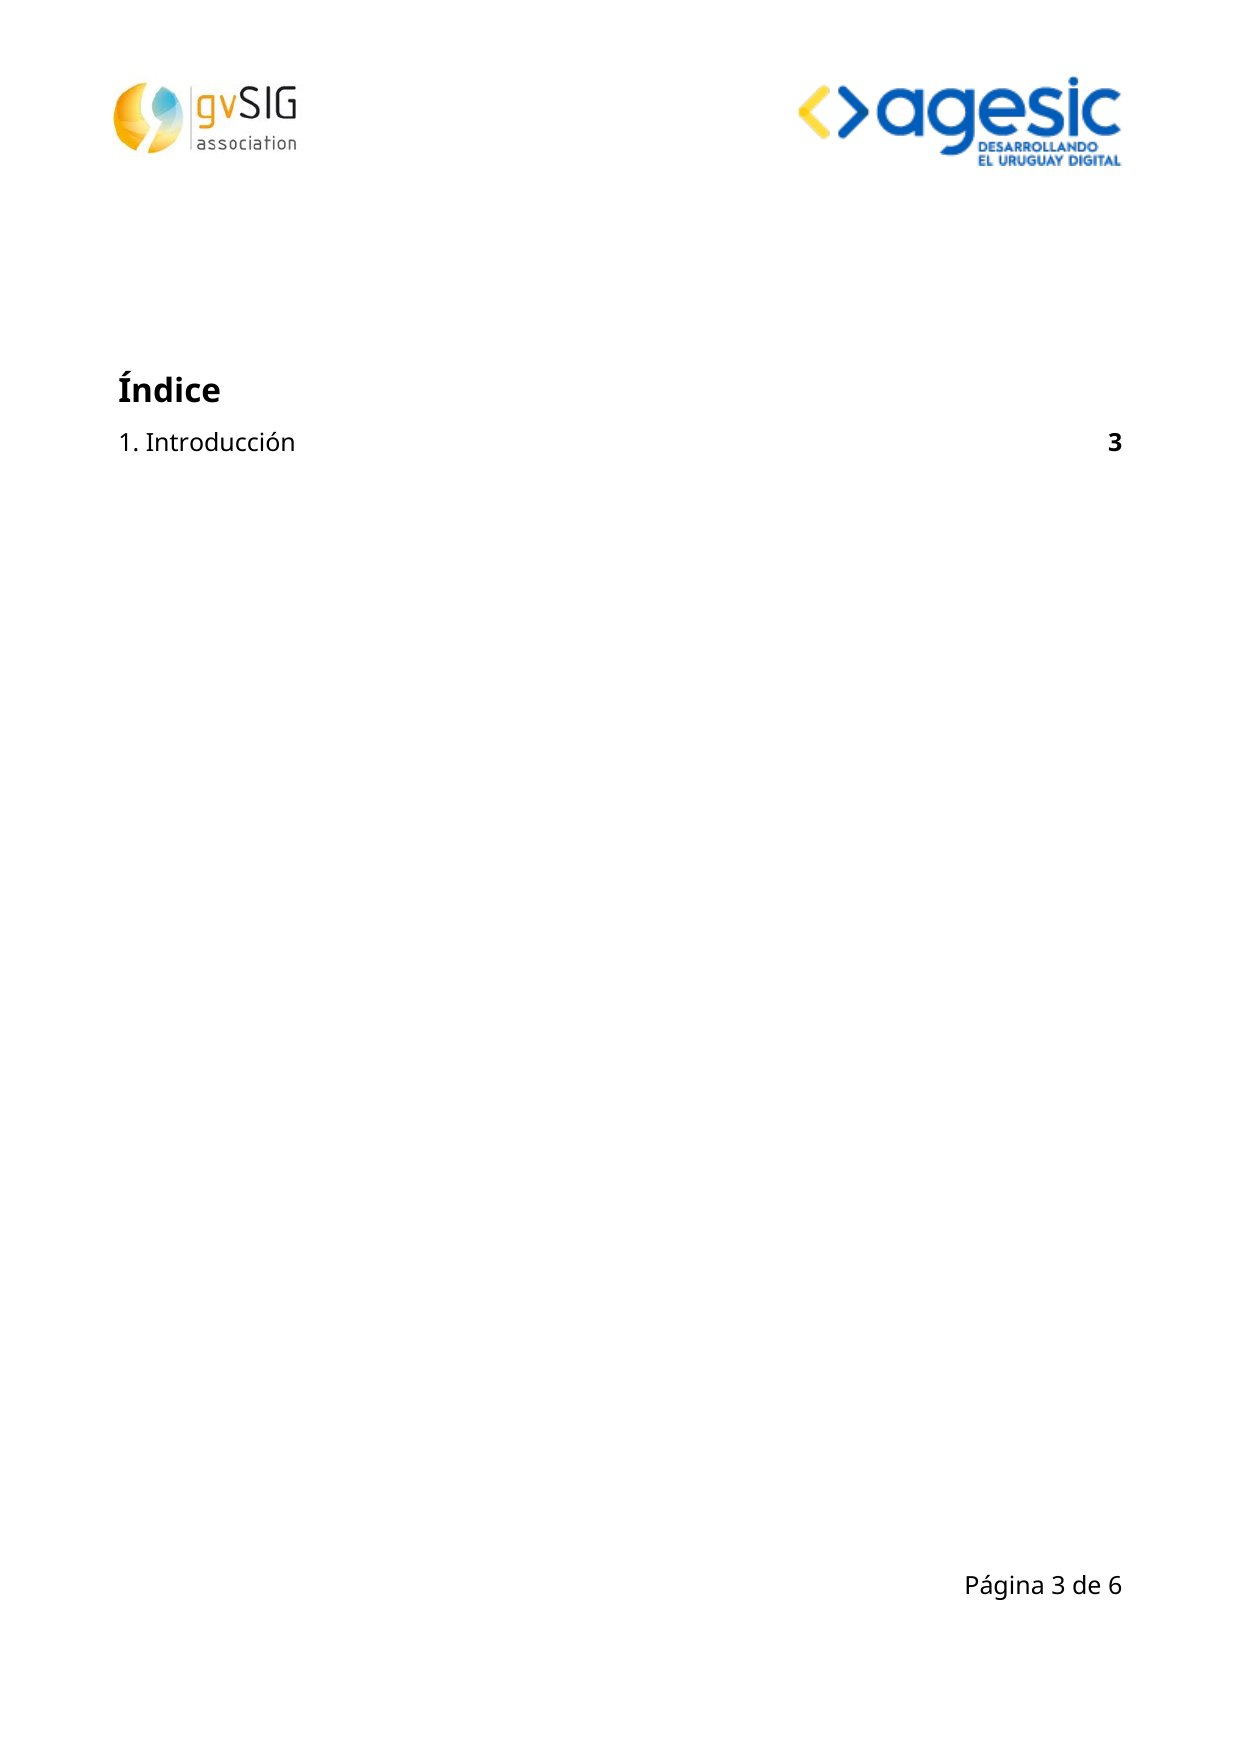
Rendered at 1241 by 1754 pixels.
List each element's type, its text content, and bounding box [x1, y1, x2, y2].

text 1. Introducción 3 [118, 424, 1122, 459]
text Índice [118, 367, 1122, 412]
picture [798, 76, 1122, 166]
picture [97, 69, 312, 167]
